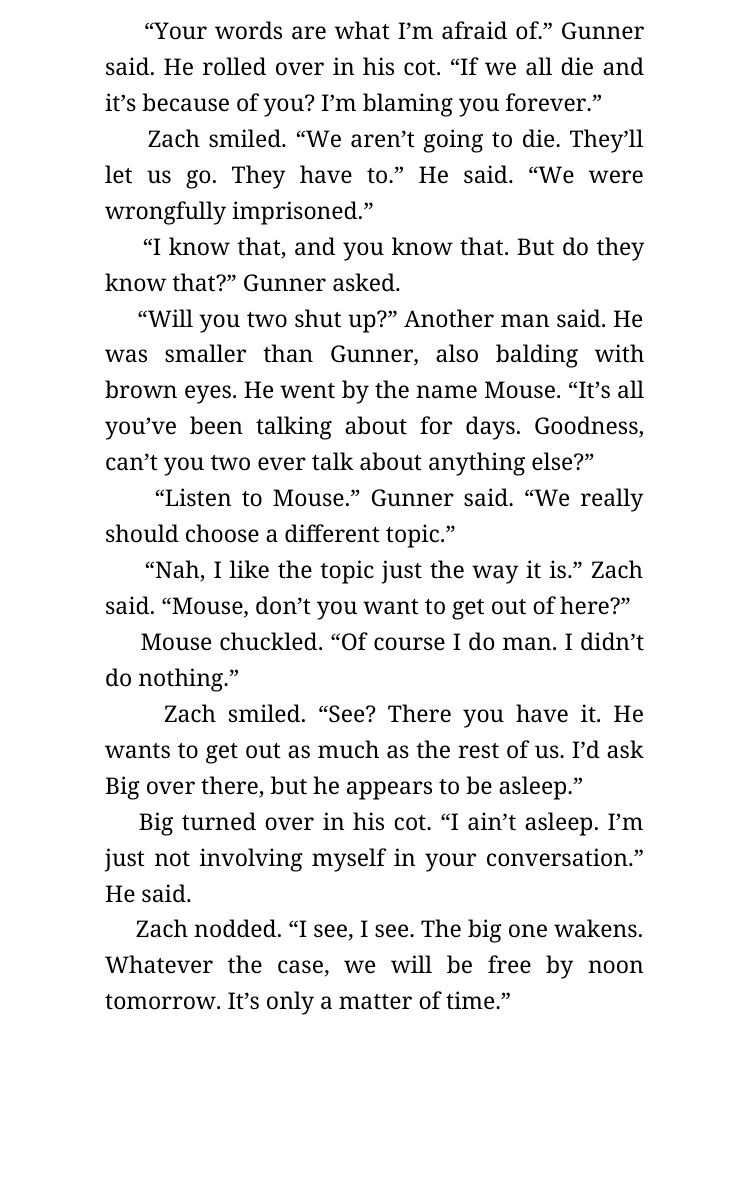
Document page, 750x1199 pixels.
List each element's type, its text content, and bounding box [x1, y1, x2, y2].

text Zach smiled. “We aren’t going to die. They’ll let us go. They have to.” He said. “We were wrongfully imprisoned.” [105, 123, 645, 226]
text Big turned over in his cot. “I ain’t asleep. I’m just not involving myself in your conversation.” He said. [105, 806, 645, 909]
text Mouse chuckled. “Of course I do man. I didn’t do nothing.” [105, 626, 645, 693]
text Zach smiled. “See? There you have it. He wants to get out as much as the rest of us. I’d ask Big over there, but he appears to be asleep.” [105, 698, 645, 801]
text “Your words are what I’m afraid of.” Gunner said. He rolled over in his cot. “If we all die and it’s because of you? I’m blaming you forever.” [105, 15, 645, 118]
text “Listen to Mouse.” Gunner said. “We really should choose a different topic.” [105, 482, 645, 549]
text “I know that, and you know that. But do they know that?” Gunner asked. [105, 231, 645, 298]
text “Will you two shut up?” Another man said. He was smaller than Gunner, also balding with brown eyes. He went by the name Mouse. “It’s all you’ve been talking about for days. Goodness, can’t you two ever talk about anything else?” [105, 302, 645, 477]
text “Nah, I like the topic just the way it is.” Zach said. “Mouse, don’t you want to get out of here?” [105, 554, 645, 621]
text Zach nodded. “I see, I see. The big one wakens. Whatever the case, we will be free by noon tomorrow. It’s only a matter of time.” [105, 913, 645, 1017]
